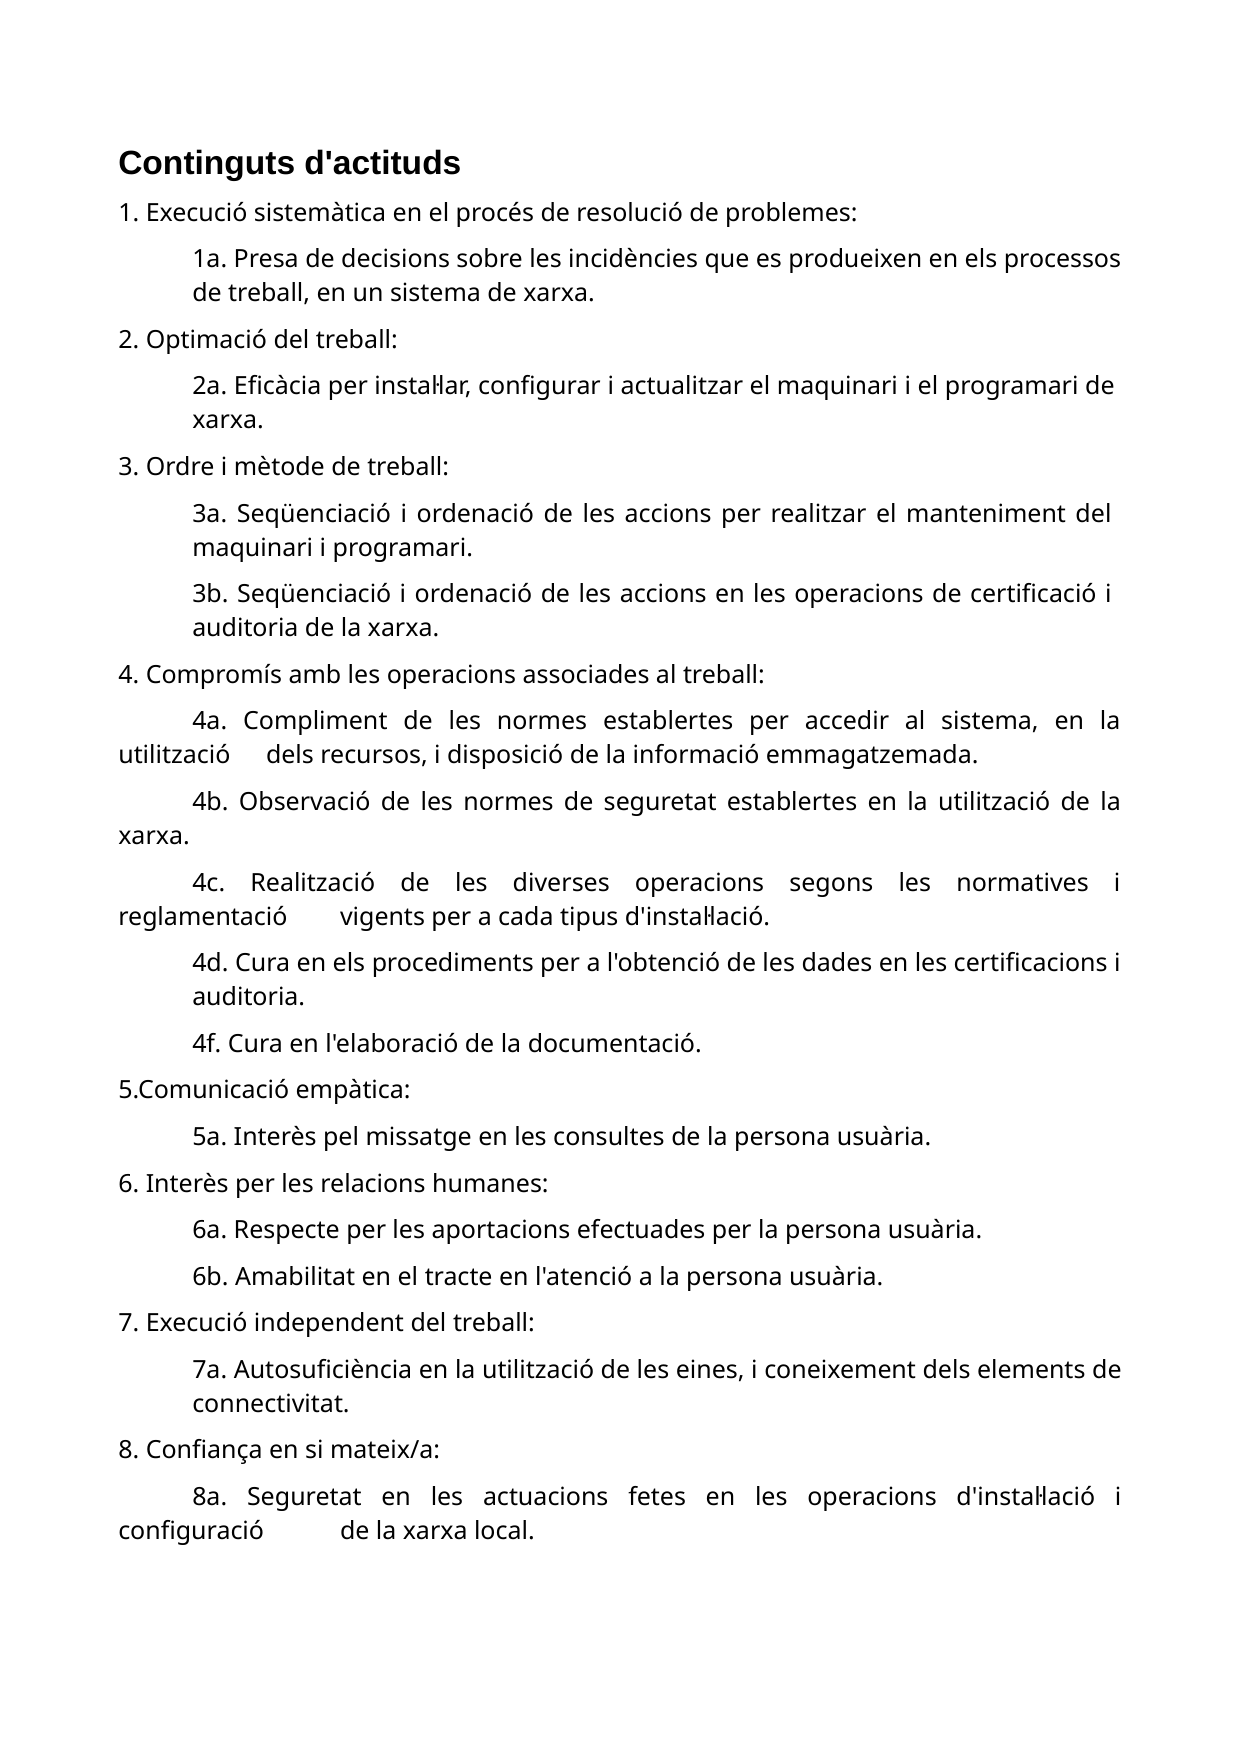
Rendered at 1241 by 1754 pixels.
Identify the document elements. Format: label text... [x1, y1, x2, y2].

text 4a. Compliment de les normes establertes per accedir al sistema, en la utilització dels recursos, i disposició de la informació emmagatzemada. [118, 703, 1122, 771]
text 7. Execució independent del treball: [118, 1305, 1122, 1339]
text 6. Interès per les relacions humanes: [118, 1165, 1122, 1199]
text 8a. Seguretat en les actuacions fetes en les operacions d'instal·lació i configuració de la xarxa local. [118, 1479, 1122, 1547]
text 5.Comunicació empàtica: [118, 1072, 1122, 1106]
text 4b. Observació de les normes de seguretat establertes en la utilització de la xarxa. [118, 784, 1122, 852]
text 4f. Cura en l'elaboració de la documentació. [118, 1026, 1122, 1059]
text 8. Confiança en si mateix/a: [118, 1432, 1122, 1466]
text 2a. Eficàcia per instal·lar, configurar i actualitzar el maquinari i el programari de xarxa. [118, 368, 1122, 436]
text 7a. Autosuficiència en la utilització de les eines, i coneixement dels elements de connectivitat. [118, 1351, 1122, 1419]
text 6a. Respecte per les aportacions efectuades per la persona usuària. [118, 1212, 1122, 1246]
subtitle Continguts d'actituds [118, 143, 1122, 182]
text 5a. Interès pel missatge en les consultes de la persona usuària. [118, 1119, 1122, 1153]
text 4c. Realització de les diverses operacions segons les normatives i reglamentació vigents per a cada tipus d'instal·lació. [118, 864, 1122, 932]
text 3a. Seqüenciació i ordenació de les accions per realitzar el manteniment del maquinari i programari. [118, 495, 1122, 563]
text 4. Compromís amb les operacions associades al treball: [118, 656, 1122, 691]
text 4d. Cura en els procediments per a l'obtenció de les dades en les certificacions i auditoria. [118, 945, 1122, 1013]
text 6b. Amabilitat en el tracte en l'atenció a la persona usuària. [118, 1258, 1122, 1292]
text 1a. Presa de decisions sobre les incidències que es produeixen en els processos de treball, en un sistema de xarxa. [118, 241, 1122, 309]
text 3b. Seqüenciació i ordenació de les accions en les operacions de certificació i auditoria de la xarxa. [118, 576, 1122, 644]
text 3. Ordre i mètode de treball: [118, 449, 1122, 483]
text 2. Optimació del treball: [118, 321, 1122, 356]
text 1. Execució sistemàtica en el procés de resolució de problemes: [118, 194, 1122, 228]
